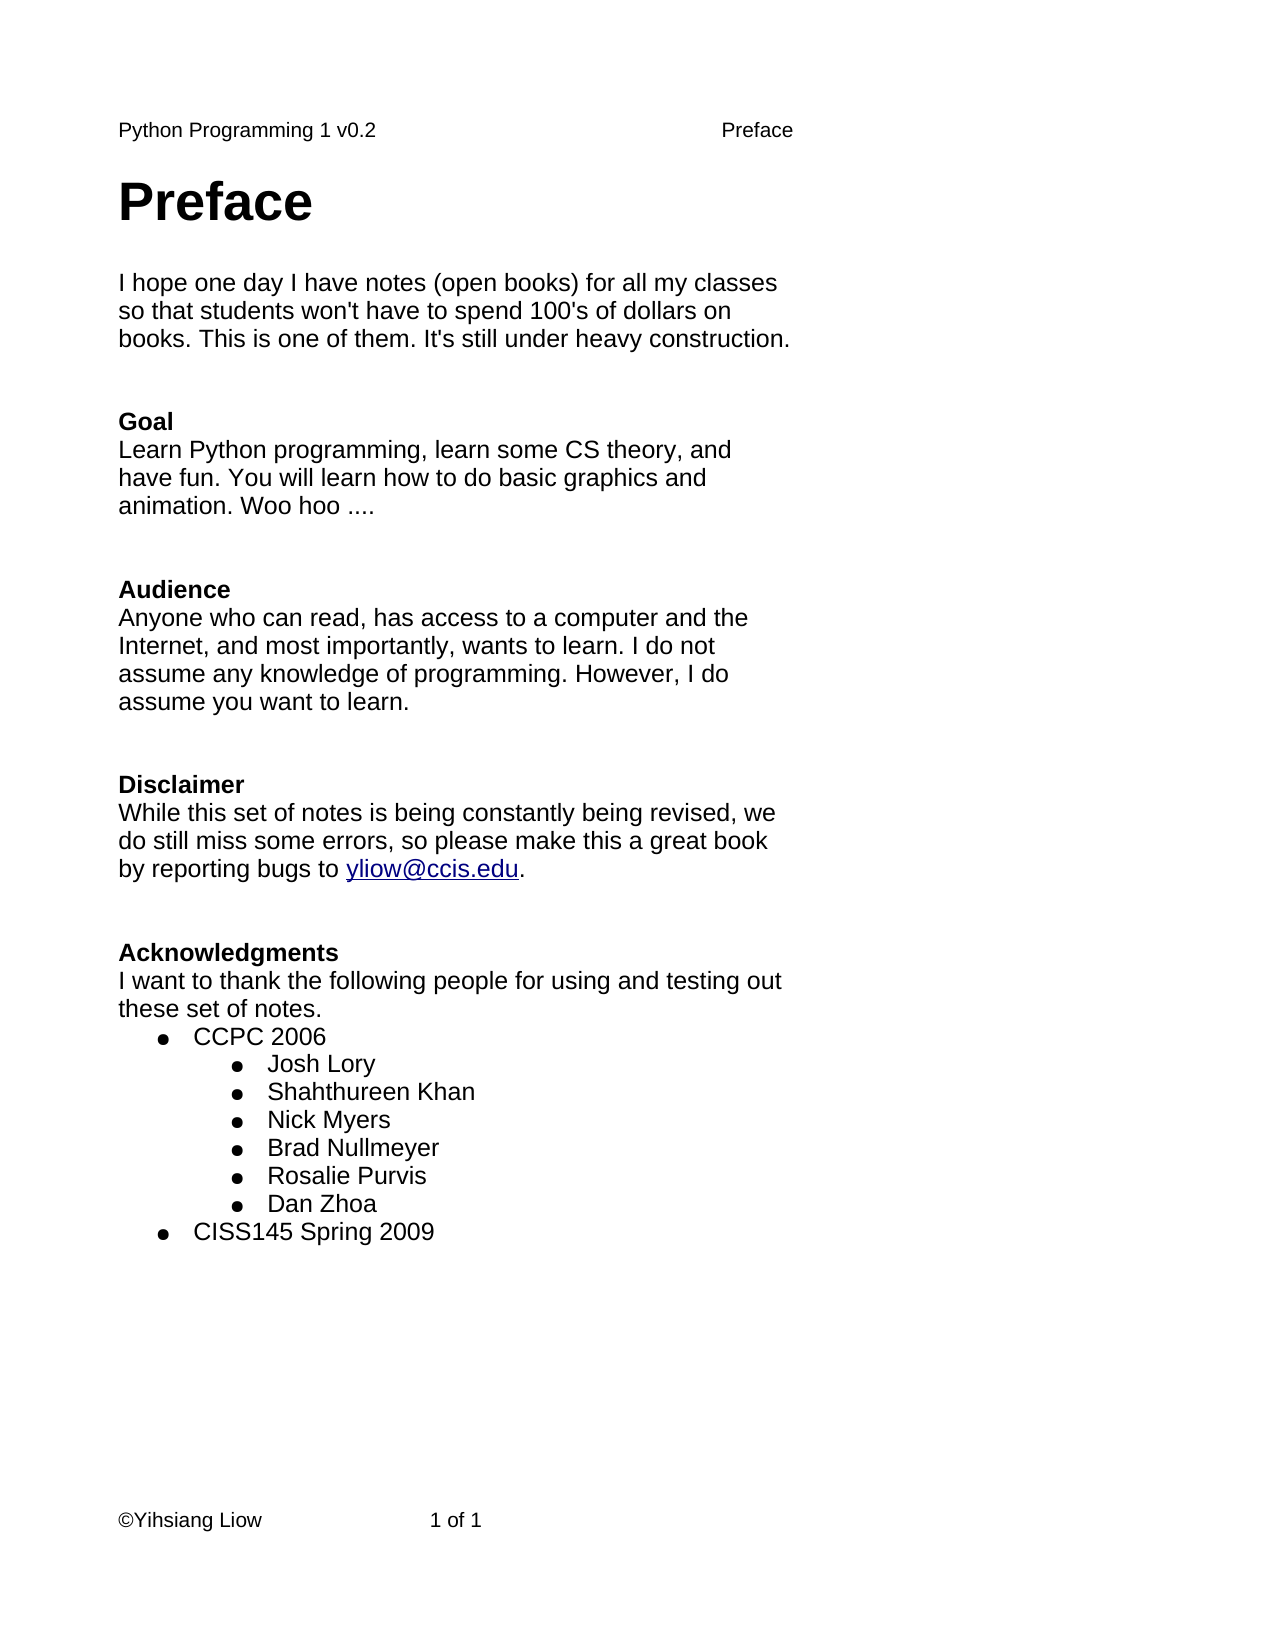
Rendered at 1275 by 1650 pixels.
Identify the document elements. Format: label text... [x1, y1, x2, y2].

list Shahthureen Khan [229, 1078, 793, 1106]
text Audience [118, 576, 793, 604]
text Preface [118, 171, 793, 231]
list Brad Nullmeyer [229, 1134, 793, 1162]
text Acknowledgments [118, 939, 793, 967]
text Disclaimer [118, 771, 793, 799]
text I hope one day I have notes (open books) for all my classes so that students won't have to spend 100's of dollars on books. This is one of them. It's still under heavy construction. [118, 269, 793, 352]
list Josh Lory [229, 1050, 793, 1078]
list CCPC 2006 [156, 1022, 793, 1050]
text I want to thank the following people for using and testing out these set of notes. [118, 967, 793, 1022]
text Learn Python programming, learn some CS theory, and have fun. You will learn how to do basic graphics and animation. Woo hoo .... [118, 436, 793, 520]
text While this set of notes is being constantly being revised, we do still miss some errors, so please make this a great book by reporting bugs to yliow@ccis.edu. [118, 799, 793, 883]
text Anyone who can read, has access to a computer and the Internet, and most importantly, wants to learn. I do not assume any knowledge of programming. However, I do assume you want to learn. [118, 604, 793, 715]
list Dan Zhoa [229, 1190, 793, 1218]
list Nick Myers [229, 1106, 793, 1134]
list CISS145 Spring 2009 [156, 1218, 793, 1246]
text Goal [118, 408, 793, 436]
list Rosalie Purvis [229, 1162, 793, 1190]
